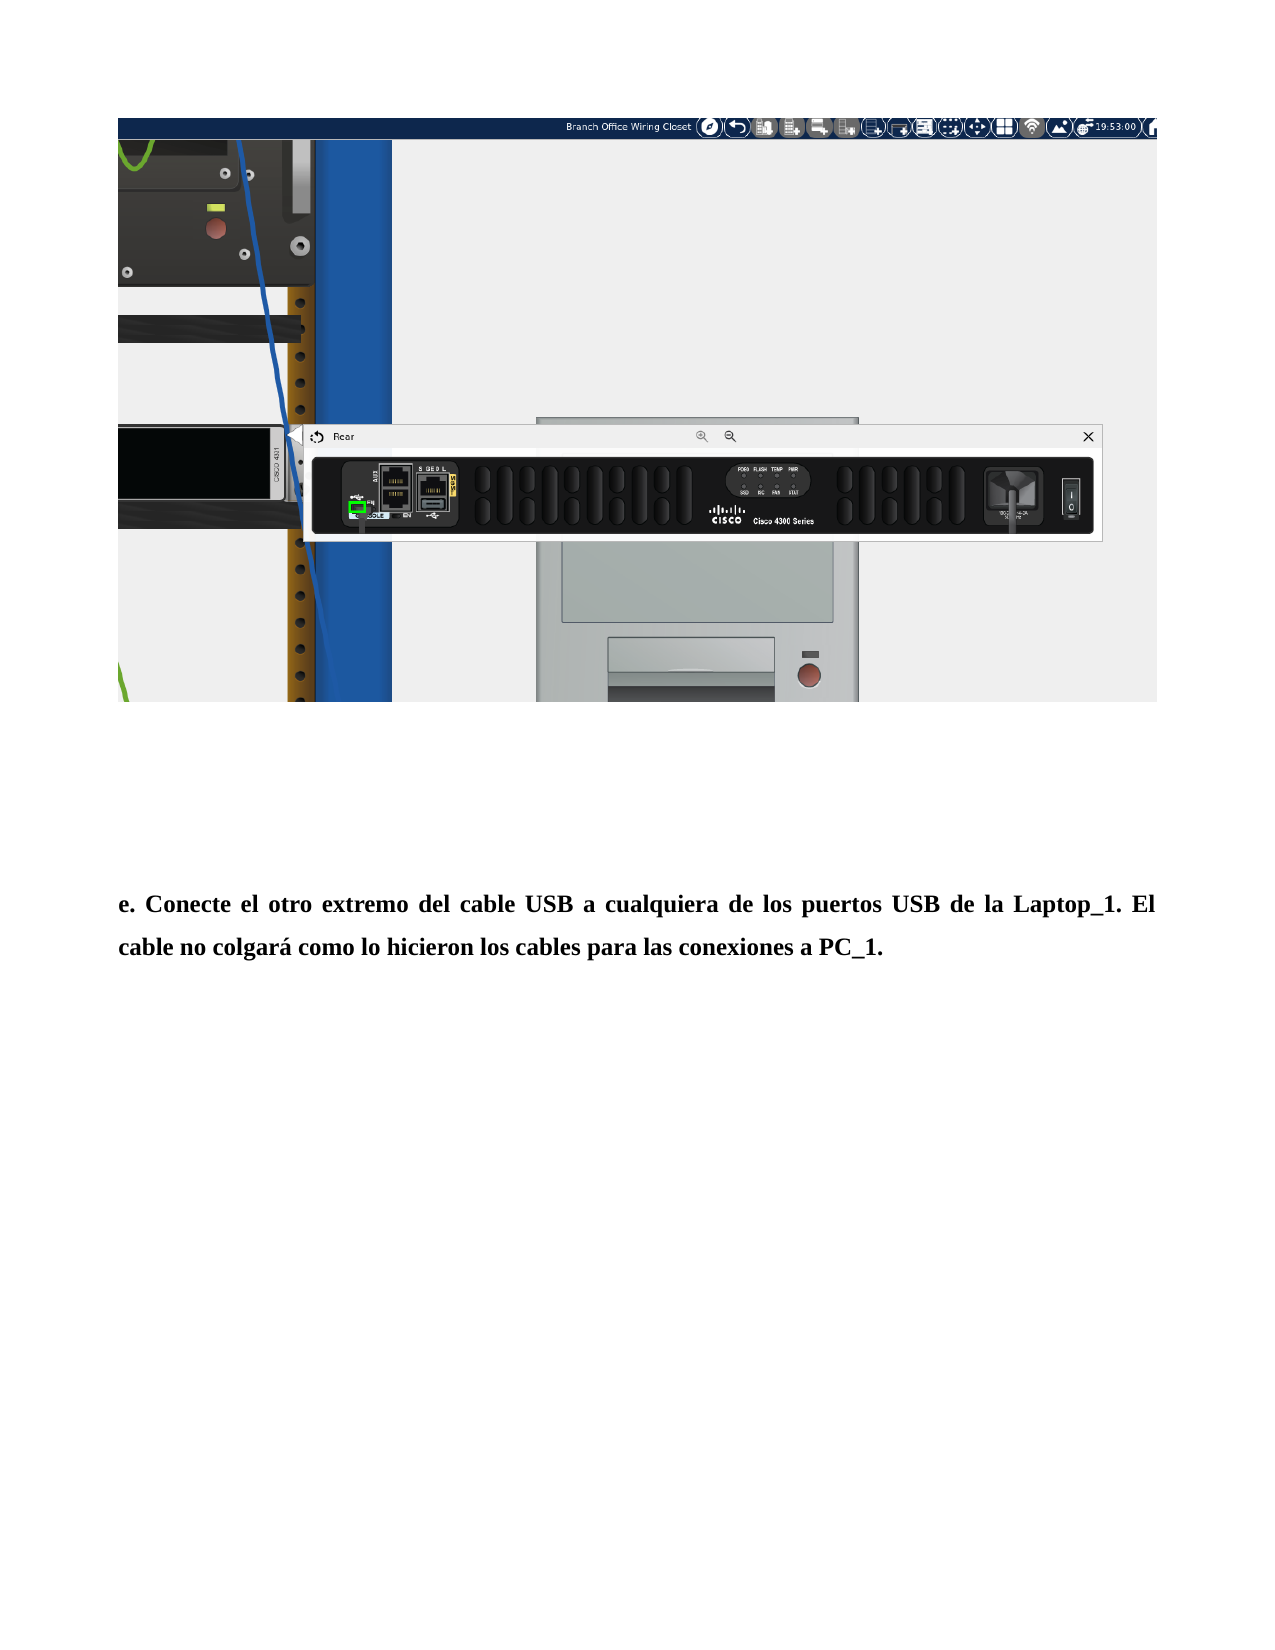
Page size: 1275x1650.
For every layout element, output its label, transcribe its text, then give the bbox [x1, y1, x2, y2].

picture [118, 118, 1157, 702]
text e. Conecte el otro extremo del cable USB a cualquiera de los puertos USB de la Laptop_1. El cable no colgará como lo hicieron los cables para las conexiones a PC_1. [118, 889, 1157, 961]
